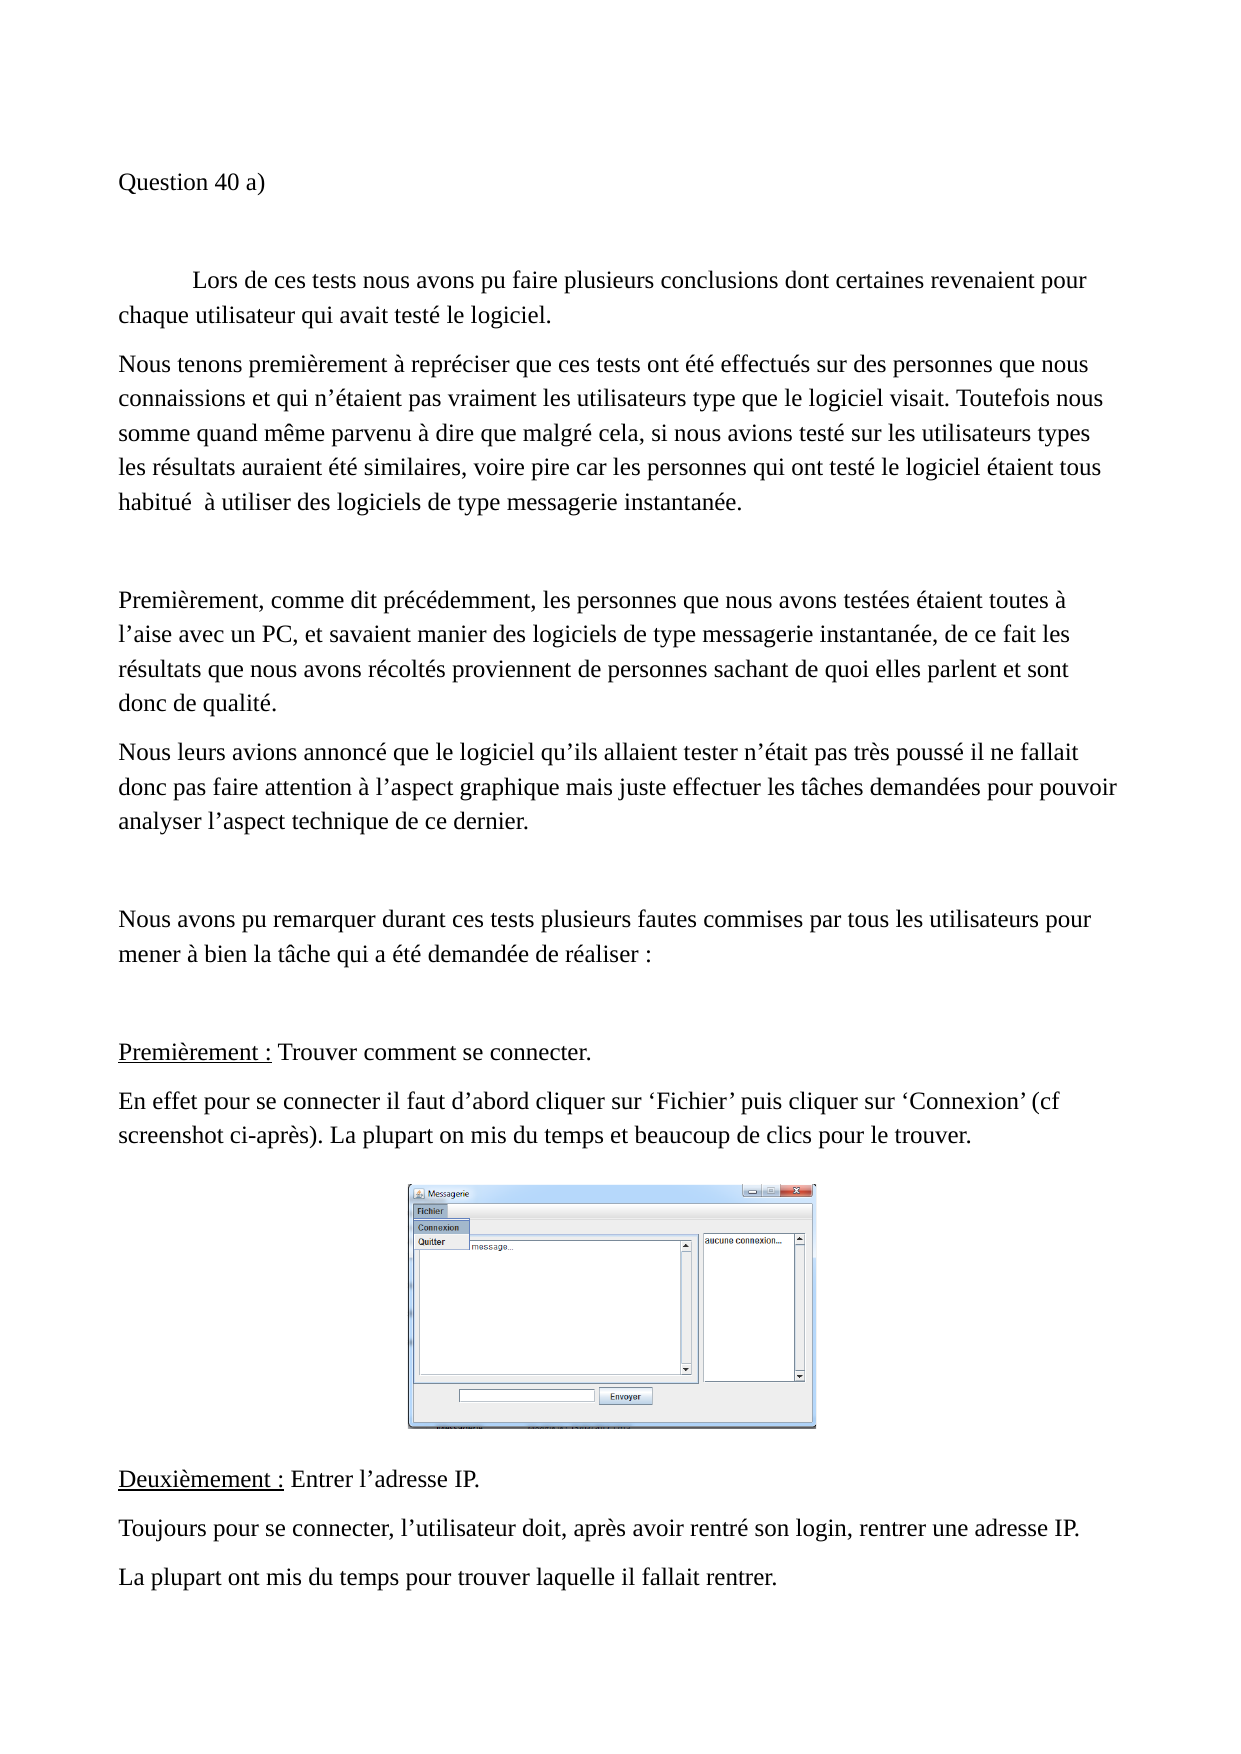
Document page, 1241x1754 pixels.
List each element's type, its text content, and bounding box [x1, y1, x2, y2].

picture [407, 1184, 817, 1429]
text Premièrement, comme dit précédemment, les personnes que nous avons testées étaient toutes à l’aise avec un PC, et savaient manier des logiciels de type messagerie instantanée, de ce fait les résultats que nous avons récoltés proviennent de personnes sachant de quoi elles parlent et sont donc de qualité. [118, 585, 1122, 717]
text Lors de ces tests nous avons pu faire plusieurs conclusions dont certaines revenaient pour chaque utilisateur qui avait testé le logiciel. [118, 265, 1122, 328]
text Nous avons pu remarquer durant ces tests plusieurs fautes commises par tous les utilisateurs pour mener à bien la tâche qui a été demandée de réaliser : [118, 904, 1122, 968]
text La plupart ont mis du temps pour trouver laquelle il fallait rentrer. [118, 1562, 1122, 1591]
text Premièrement : Trouver comment se connecter. [118, 1037, 1122, 1066]
text Nous tenons premièrement à repréciser que ces tests ont été effectués sur des personnes que nous connaissions et qui n’étaient pas vraiment les utilisateurs type que le logiciel visait. Toutefois nous somme quand même parvenu à dire que malgré cela, si nous avions testé sur les utilisateurs types les résultats auraient été similaires, voire pire car les personnes qui ont testé le logiciel étaient tous habitué à utiliser des logiciels de type messagerie instantanée. [118, 349, 1122, 516]
text En effet pour se connecter il faut d’abord cliquer sur ‘Fichier’ puis cliquer sur ‘Connexion’ (cf screenshot ci-après). La plupart on mis du temps et beaucoup de clics pour le trouver. [118, 1086, 1122, 1149]
text Toujours pour se connecter, l’utilisateur doit, après avoir rentré son login, rentrer une adresse IP. [118, 1513, 1122, 1542]
text Deuxièmement : Entrer l’adresse IP. [118, 1464, 1122, 1493]
text Question 40 a) [118, 167, 1122, 196]
text Nous leurs avions annoncé que le logiciel qu’ils allaient tester n’était pas très poussé il ne fallait donc pas faire attention à l’aspect graphique mais juste effectuer les tâches demandées pour pouvoir analyser l’aspect technique de ce dernier. [118, 737, 1122, 835]
